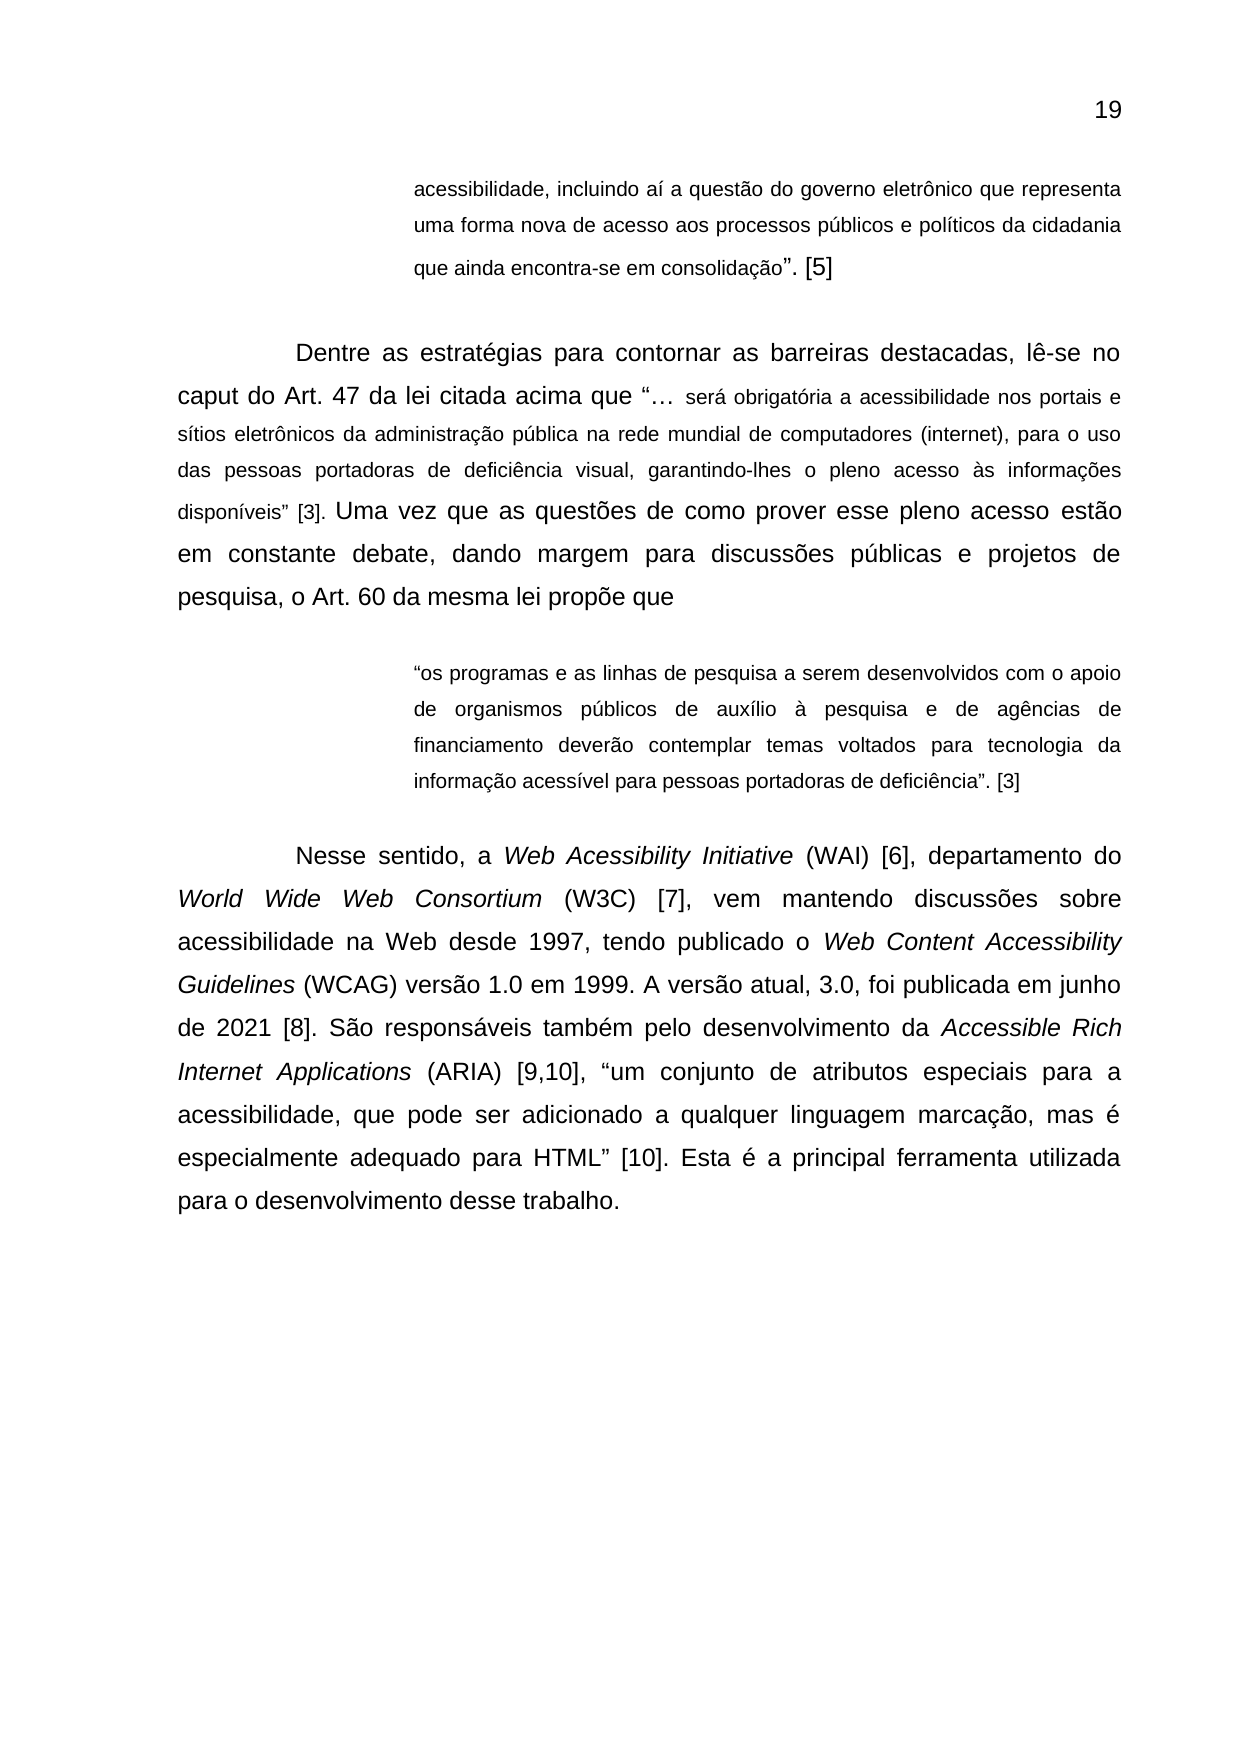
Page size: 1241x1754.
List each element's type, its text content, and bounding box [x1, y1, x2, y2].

text Dentre as estratégias para contornar as barreiras destacadas, lê-se no caput do Art. 47 da lei citada acima que “… será obrigatória a acessibilidade nos portais e sítios eletrônicos da administração pública na rede mundial de computadores (internet), para o uso das pessoas portadoras de deficiência visual, garantindo-lhes o pleno acesso às informações disponíveis” [3]. Uma vez que as questões de como prover esse pleno acesso estão em constante debate, dando margem para discussões públicas e projetos de pesquisa, o Art. 60 da mesma lei propõe que [177, 338, 1122, 611]
text “os programas e as linhas de pesquisa a serem desenvolvidos com o apoio de organismos públicos de auxílio à pesquisa e de agências de financiamento deverão contemplar temas voltados para tecnologia da informação acessível para pessoas portadoras de deficiência”. [3] [413, 661, 1122, 793]
text Nesse sentido, a Web Acessibility Initiative (WAI) [6], departamento do World Wide Web Consortium (W3C) [7], vem mantendo discussões sobre acessibilidade na Web desde 1997, tendo publicado o Web Content Accessibility Guidelines (WCAG) versão 1.0 em 1999. A versão atual, 3.0, foi publicada em junho de 2021 [8]. São responsáveis também pelo desenvolvimento da Accessible Rich Internet Applications (ARIA) [9,10], “um conjunto de atributos especiais para a acessibilidade, que pode ser adicionado a qualquer linguagem marcação, mas é especialmente adequado para HTML” [10]. Esta é a principal ferramenta utilizada para o desenvolvimento desse trabalho. [177, 841, 1122, 1214]
text acessibilidade, incluindo aí a questão do governo eletrônico que representa uma forma nova de acesso aos processos públicos e políticos da cidadania que ainda encontra-se em consolidação”. [5] [413, 177, 1122, 280]
